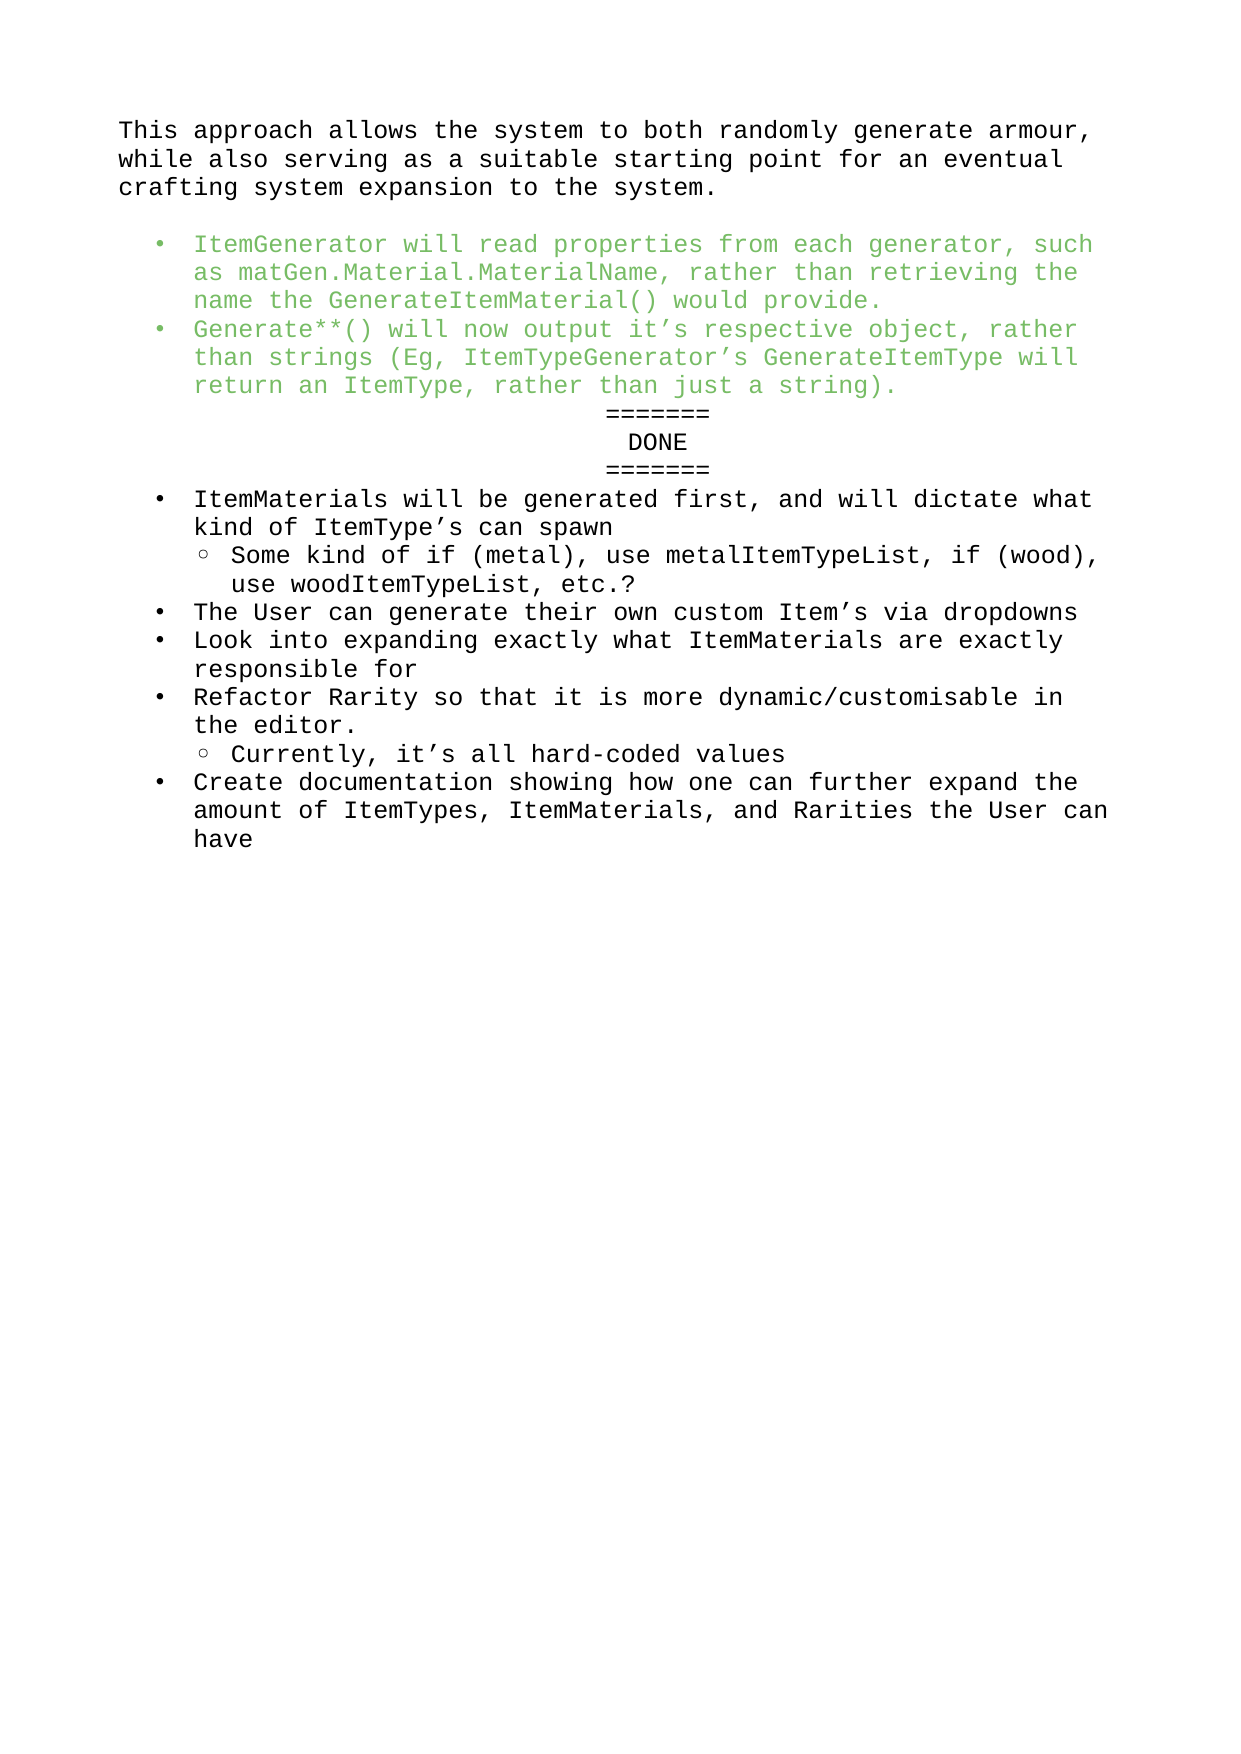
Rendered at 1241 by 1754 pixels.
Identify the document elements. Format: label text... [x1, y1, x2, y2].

list Currently, it’s all hard-coded values [193, 741, 1122, 770]
list Create documentation showing how one can further expand the amount of ItemTypes, ItemMaterials, and Rarities the User can have [156, 770, 1122, 855]
list Some kind of if (metal), use metalItemTypeList, if (wood), use woodItemTypeList, etc.? [193, 543, 1122, 600]
list ItemMaterials will be generated first, and will dictate what kind of ItemType’s can spawn [156, 486, 1122, 543]
list Generate**() will now output it’s respective object, rather than strings (Eg, ItemTypeGenerator’s GenerateItemType will return an ItemType, rather than just a string). [156, 316, 1122, 401]
list ======= [156, 458, 1122, 486]
list Refactor Rarity so that it is more dynamic/customisable in the editor. [156, 685, 1122, 741]
text This approach allows the system to both randomly generate armour, while also serving as a suitable starting point for an eventual crafting system expansion to the system. [118, 118, 1122, 203]
list ItemGenerator will read properties from each generator, such as matGen.Material.MaterialName, rather than retrieving the name the GenerateItemMaterial() would provide. [156, 231, 1122, 316]
list ======= [156, 401, 1122, 430]
list Look into expanding exactly what ItemMaterials are exactly responsible for [156, 628, 1122, 685]
list DONE [156, 430, 1122, 458]
list The User can generate their own custom Item’s via dropdowns [156, 600, 1122, 628]
